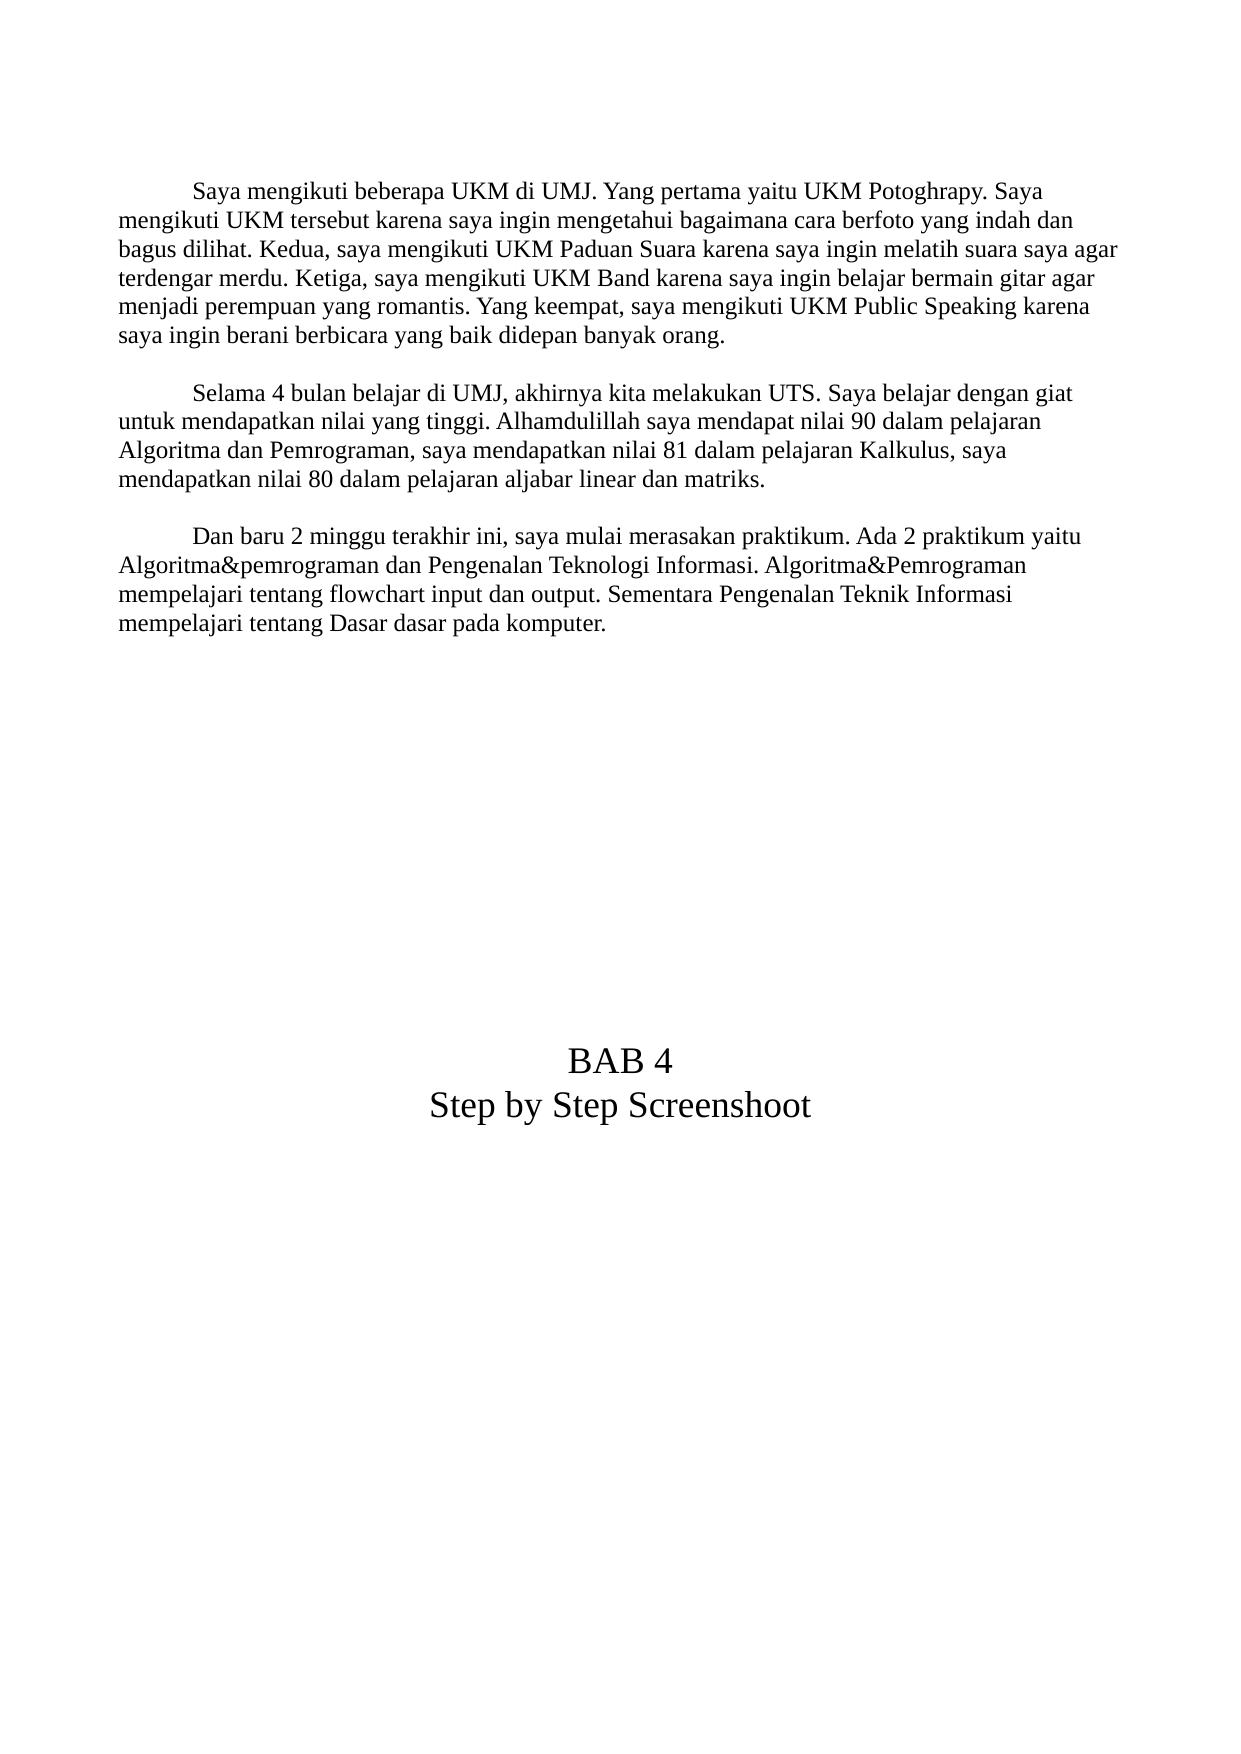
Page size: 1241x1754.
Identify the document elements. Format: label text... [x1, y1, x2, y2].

text BAB 4 [118, 1039, 1122, 1082]
text Dan baru 2 minggu terakhir ini, saya mulai merasakan praktikum. Ada 2 praktikum yaitu Algoritma&pemrograman dan Pengenalan Teknologi Informasi. Algoritma&Pemrograman mempelajari tentang flowchart input dan output. Sementara Pengenalan Teknik Informasi mempelajari tentang Dasar dasar pada komputer. [118, 521, 1122, 636]
text Saya mengikuti beberapa UKM di UMJ. Yang pertama yaitu UKM Potoghrapy. Saya mengikuti UKM tersebut karena saya ingin mengetahui bagaimana cara berfoto yang indah dan bagus dilihat. Kedua, saya mengikuti UKM Paduan Suara karena saya ingin melatih suara saya agar terdengar merdu. Ketiga, saya mengikuti UKM Band karena saya ingin belajar bermain gitar agar menjadi perempuan yang romantis. Yang keempat, saya mengikuti UKM Public Speaking karena saya ingin berani berbicara yang baik didepan banyak orang. [118, 176, 1122, 349]
text Selama 4 bulan belajar di UMJ, akhirnya kita melakukan UTS. Saya belajar dengan giat untuk mendapatkan nilai yang tinggi. Alhamdulillah saya mendapat nilai 90 dalam pelajaran Algoritma dan Pemrograman, saya mendapatkan nilai 81 dalam pelajaran Kalkulus, saya mendapatkan nilai 80 dalam pelajaran aljabar linear dan matriks. [118, 378, 1122, 493]
text Step by Step Screenshoot [118, 1082, 1122, 1125]
